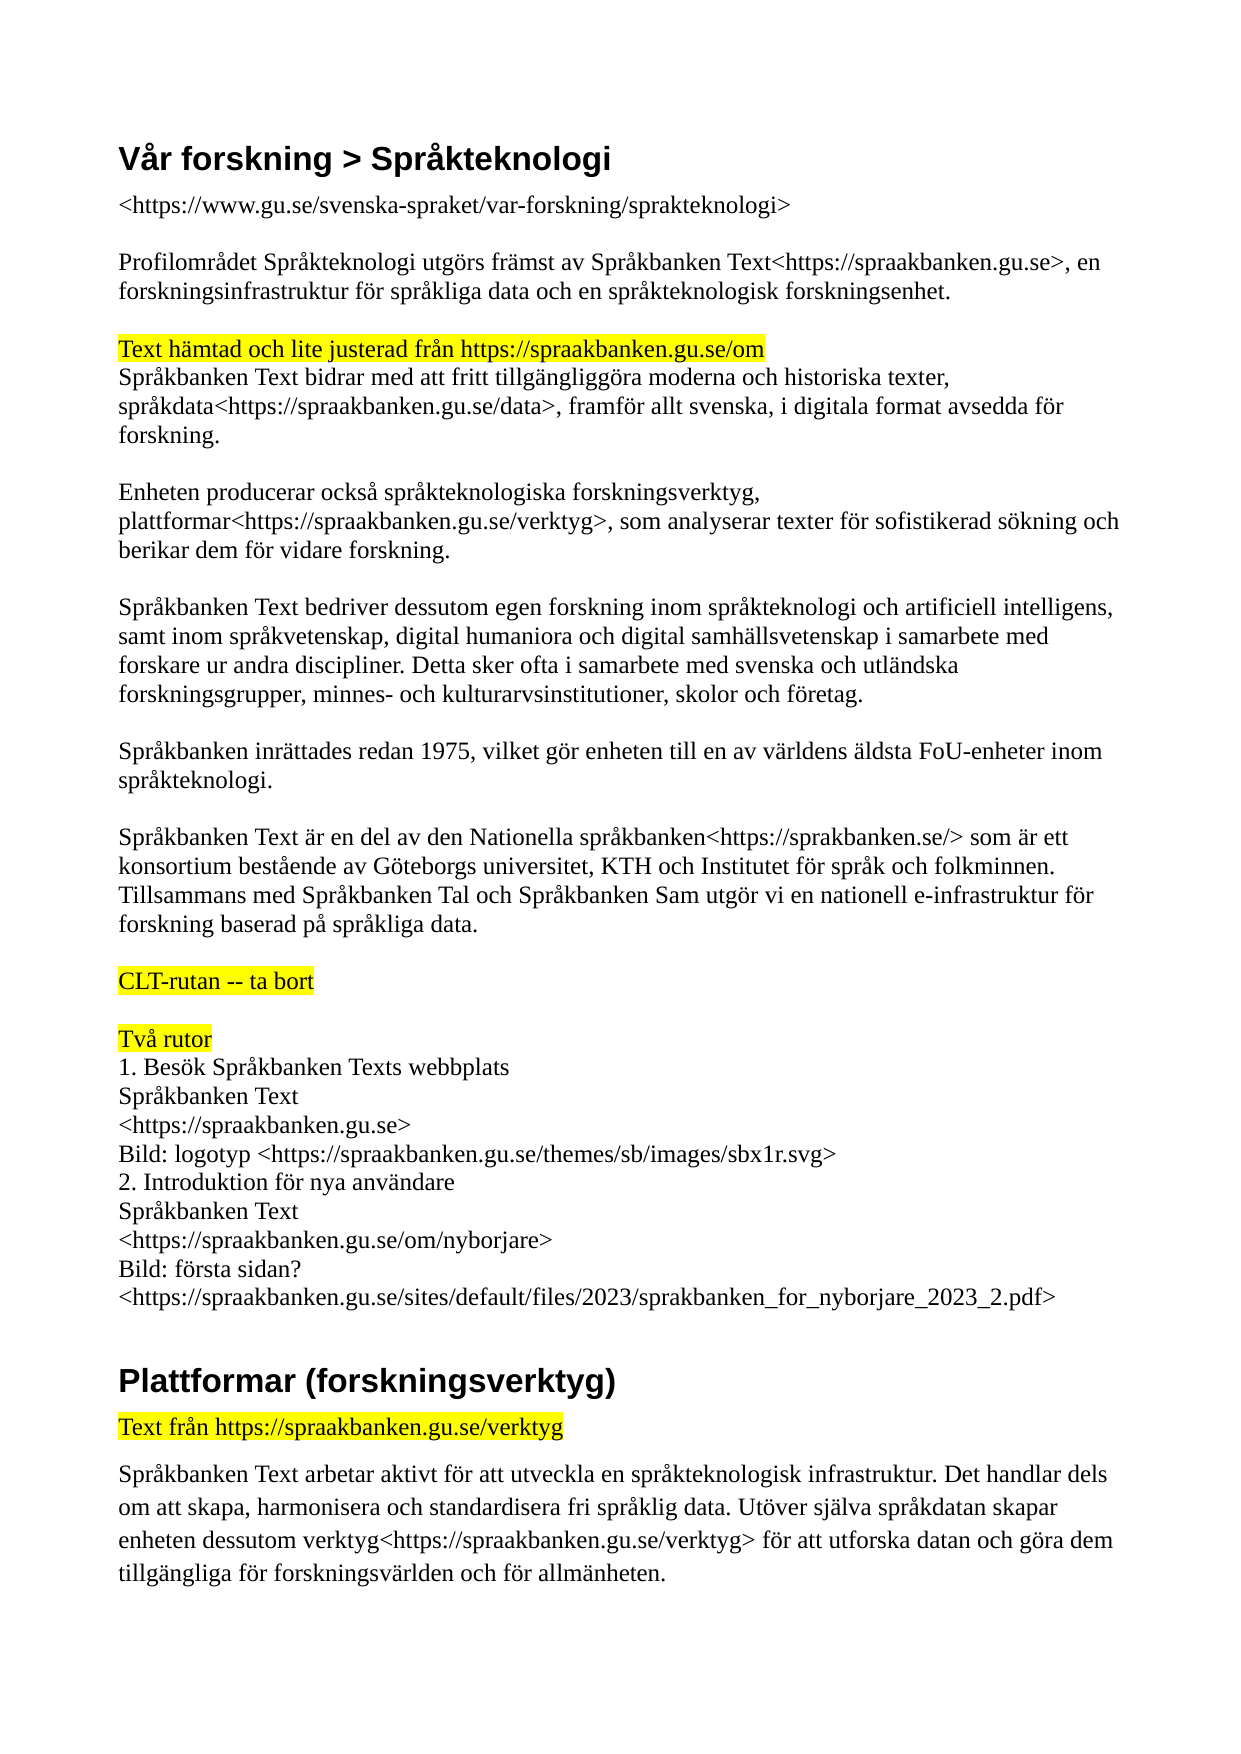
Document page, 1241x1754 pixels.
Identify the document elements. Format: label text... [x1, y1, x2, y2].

subtitle Plattformar (forskningsverktyg) [118, 1361, 1122, 1399]
subtitle Vår forskning > Språkteknologi [118, 139, 1122, 177]
text Språkbanken Text är en del av den Nationella språkbanken<https://sprakbanken.se/> som är ett konsortium bestående av Göteborgs universitet, KTH och Institutet för språk och folkminnen. Tillsammans med Språkbanken Tal och Språkbanken Sam utgör vi en nationell e-infrastruktur för forskning baserad på språkliga data. [118, 822, 1122, 937]
text Bild: logotyp <https://spraakbanken.gu.se/themes/sb/images/sbx1r.svg> [118, 1139, 1122, 1167]
text <https://www.gu.se/svenska-spraket/var-forskning/sprakteknologi> [118, 190, 1122, 219]
text Språkbanken inrättades redan 1975, vilket gör enheten till en av världens äldsta FoU-enheter inom språkteknologi. [118, 736, 1122, 794]
text Språkbanken Text [118, 1081, 1122, 1110]
text Språkbanken Text bedriver dessutom egen forskning inom språkteknologi och artificiell intelligens, samt inom språkvetenskap, digital humaniora och digital samhällsvetenskap i samarbete med forskare ur andra discipliner. Detta sker ofta i samarbete med svenska och utländska forskningsgrupper, minnes- och kulturarvsinstitutioner, skolor och företag. [118, 592, 1122, 707]
text Språkbanken Text [118, 1196, 1122, 1225]
text <https://spraakbanken.gu.se/om/nyborjare> [118, 1225, 1122, 1254]
text <https://spraakbanken.gu.se> [118, 1110, 1122, 1139]
text Enheten producerar också språkteknologiska forskningsverktyg, plattformar<https://spraakbanken.gu.se/verktyg>, som analyserar texter för sofistikerad sökning och berikar dem för vidare forskning. [118, 477, 1122, 564]
text Profilområdet Språkteknologi utgörs främst av Språkbanken Text<https://spraakbanken.gu.se>, en forskningsinfrastruktur för språkliga data och en språkteknologisk forskningsenhet. [118, 247, 1122, 305]
text Bild: första sidan? <https://spraakbanken.gu.se/sites/default/files/2023/sprakbanken_for_nyborjare_2023_2.pdf> [118, 1254, 1122, 1311]
text Text från https://spraakbanken.gu.se/verktyg [118, 1412, 1122, 1440]
text Språkbanken Text bidrar med att fritt tillgängliggöra moderna och historiska texter, språkdata<https://spraakbanken.gu.se/data>, framför allt svenska, i digitala format avsedda för forskning. [118, 362, 1122, 449]
text 2. Introduktion för nya användare [118, 1167, 1122, 1196]
text 1. Besök Språkbanken Texts webbplats [118, 1052, 1122, 1081]
text Två rutor [118, 1024, 1122, 1052]
text Språkbanken Text arbetar aktivt för att utveckla en språkteknologisk infrastruktur. Det handlar dels om att skapa, harmonisera och standardisera fri språklig data. Utöver själva språkdatan skapar enheten dessutom verktyg<https://spraakbanken.gu.se/verktyg> för att utforska datan och göra dem tillgängliga för forskningsvärlden och för allmänheten. [118, 1459, 1122, 1587]
text CLT-rutan -- ta bort [118, 966, 1122, 995]
text Text hämtad och lite justerad från https://spraakbanken.gu.se/om [118, 334, 1122, 362]
